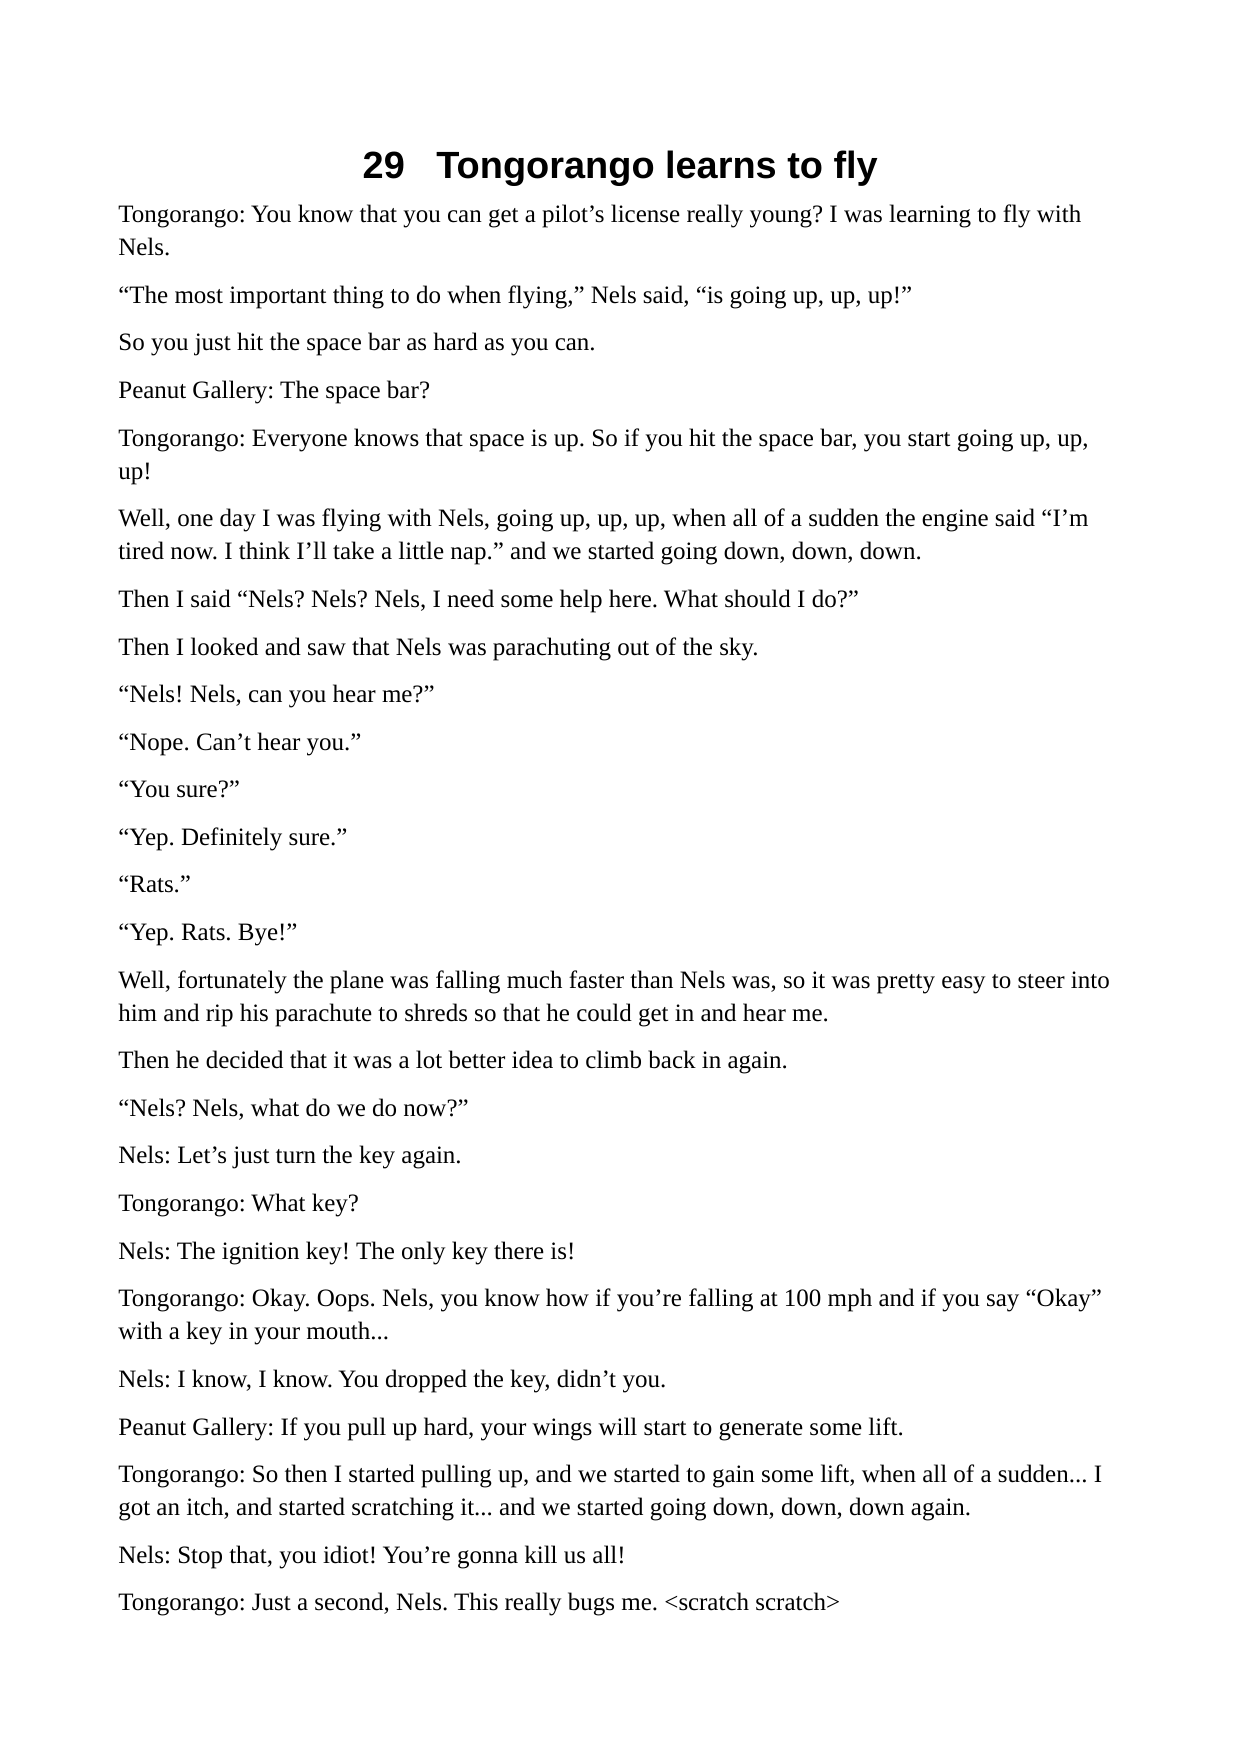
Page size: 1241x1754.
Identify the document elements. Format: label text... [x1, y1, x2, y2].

text Tongorango: Okay. Oops. Nels, you know how if you’re falling at 100 mph and if you say “Okay” with a key in your mouth... [118, 1283, 1122, 1345]
text Nels: The ignition key! The only key there is! [118, 1236, 1122, 1264]
text Peanut Gallery: The space bar? [118, 375, 1122, 404]
text “Nope. Can’t hear you.” [118, 727, 1122, 756]
text “The most important thing to do when flying,” Nels said, “is going up, up, up!” [118, 280, 1122, 309]
text Nels: Let’s just turn the key again. [118, 1141, 1122, 1169]
text Then I said “Nels? Nels? Nels, I need some help here. What should I do?” [118, 584, 1122, 613]
text So you just hit the space bar as hard as you can. [118, 327, 1122, 356]
text Well, fortunately the plane was falling much faster than Nels was, so it was pretty easy to steer into him and rip his parachute to shreds so that he could get in and hear me. [118, 965, 1122, 1027]
text “Yep. Definitely sure.” [118, 822, 1122, 851]
text “Yep. Rats. Bye!” [118, 917, 1122, 946]
text “You sure?” [118, 774, 1122, 803]
text “Nels! Nels, can you hear me?” [118, 679, 1122, 708]
text Tongorango: Everyone knows that space is up. So if you hit the space bar, you start going up, up, up! [118, 423, 1122, 484]
text Nels: Stop that, you idiot! You’re gonna kill us all! [118, 1540, 1122, 1569]
text Then I looked and saw that Nels was parachuting out of the sky. [118, 632, 1122, 660]
text Tongorango: So then I started pulling up, and we started to gain some lift, when all of a sudden... I got an itch, and started scratching it... and we started going down, down, down again. [118, 1459, 1122, 1521]
text Tongorango: What key? [118, 1188, 1122, 1217]
text “Rats.” [118, 869, 1122, 898]
subtitle Tongorango learns to fly [118, 143, 1122, 187]
text Tongorango: Just a second, Nels. This really bugs me. <scratch scratch> [118, 1587, 1122, 1616]
text “Nels? Nels, what do we do now?” [118, 1093, 1122, 1122]
text Tongorango: You know that you can get a pilot’s license really young? I was learning to fly with Nels. [118, 199, 1122, 261]
text Nels: I know, I know. You dropped the key, didn’t you. [118, 1364, 1122, 1393]
text Well, one day I was flying with Nels, going up, up, up, when all of a sudden the engine said “I’m tired now. I think I’ll take a little nap.” and we started going down, down, down. [118, 503, 1122, 565]
text Then he decided that it was a lot better idea to climb back in again. [118, 1045, 1122, 1074]
text Peanut Gallery: If you pull up hard, your wings will start to generate some lift. [118, 1412, 1122, 1440]
